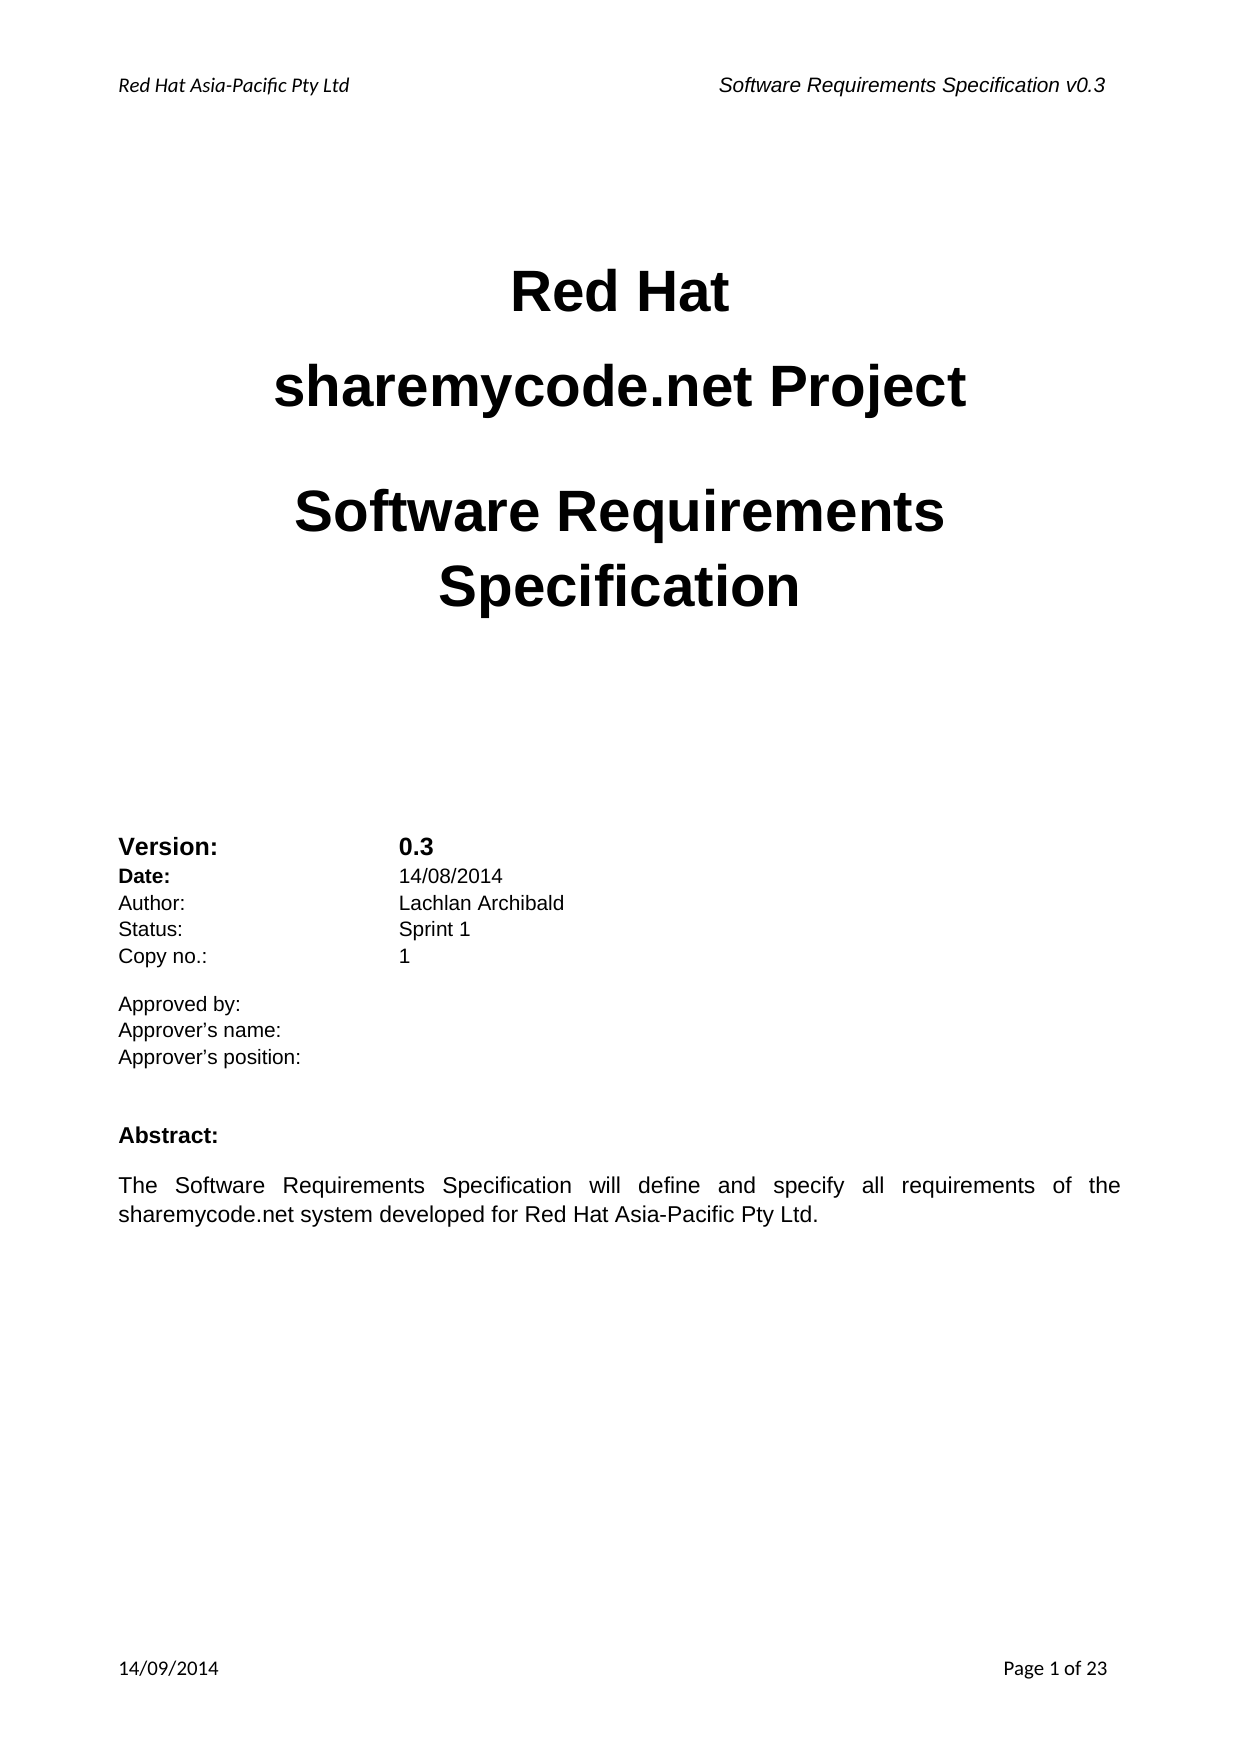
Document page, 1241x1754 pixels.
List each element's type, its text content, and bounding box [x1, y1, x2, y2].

text Approved by: [118, 992, 1122, 1015]
text Approver’s name: [118, 1019, 1122, 1042]
text Date: 14/08/2014 [118, 864, 1122, 888]
text Copy no.: 1 [118, 944, 1122, 968]
text Author: Lachlan Archibald [118, 891, 1122, 914]
text Approver’s position: [118, 1045, 1122, 1069]
text The Software Requirements Specification will define and specify all requirements of the sharemycode.net system developed for Red Hat Asia-Pacific Pty Ltd. [118, 1172, 1122, 1227]
text sharemycode.net Project [118, 354, 1122, 419]
text Status: Sprint 1 [118, 918, 1122, 941]
text Abstract: [118, 1122, 1122, 1148]
title Software Requirements Specification [118, 479, 1122, 619]
text Version: 0.3 [118, 832, 1122, 860]
text Red Hat [118, 258, 1122, 323]
